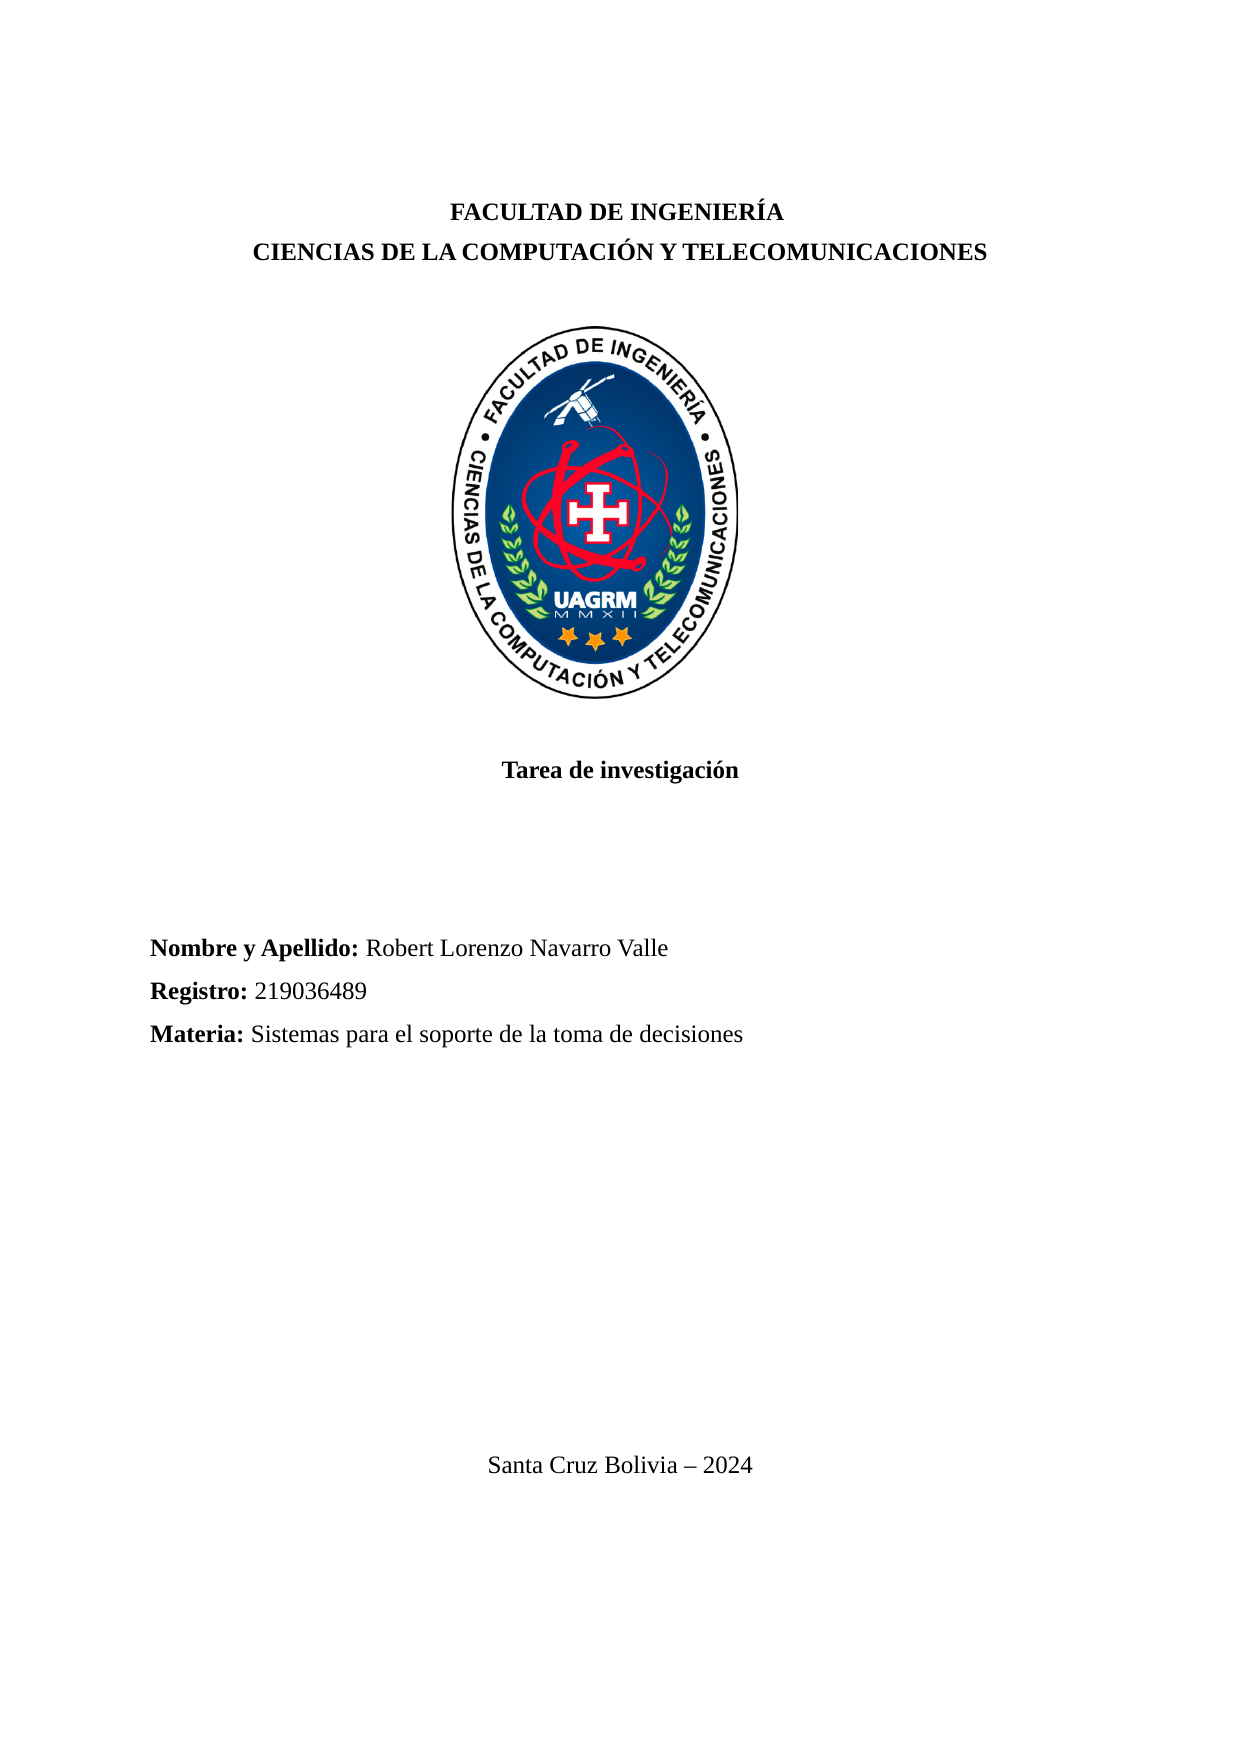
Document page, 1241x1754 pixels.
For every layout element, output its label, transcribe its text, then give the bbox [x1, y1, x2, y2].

text Nombre y Apellido: Robert Lorenzo Navarro Valle [150, 933, 1090, 962]
text Registro: 219036489 [150, 976, 1090, 1005]
text Materia: Sistemas para el soporte de la toma de decisiones [150, 1019, 1090, 1048]
picture [451, 326, 739, 699]
text CIENCIAS DE LA COMPUTACIÓN Y TELECOMUNICACIONES Tarea de investigación [150, 237, 1090, 913]
text FACULTAD DE INGENIERÍA [150, 197, 1090, 225]
text Santa Cruz Bolivia – 2024 [150, 1451, 1090, 1479]
